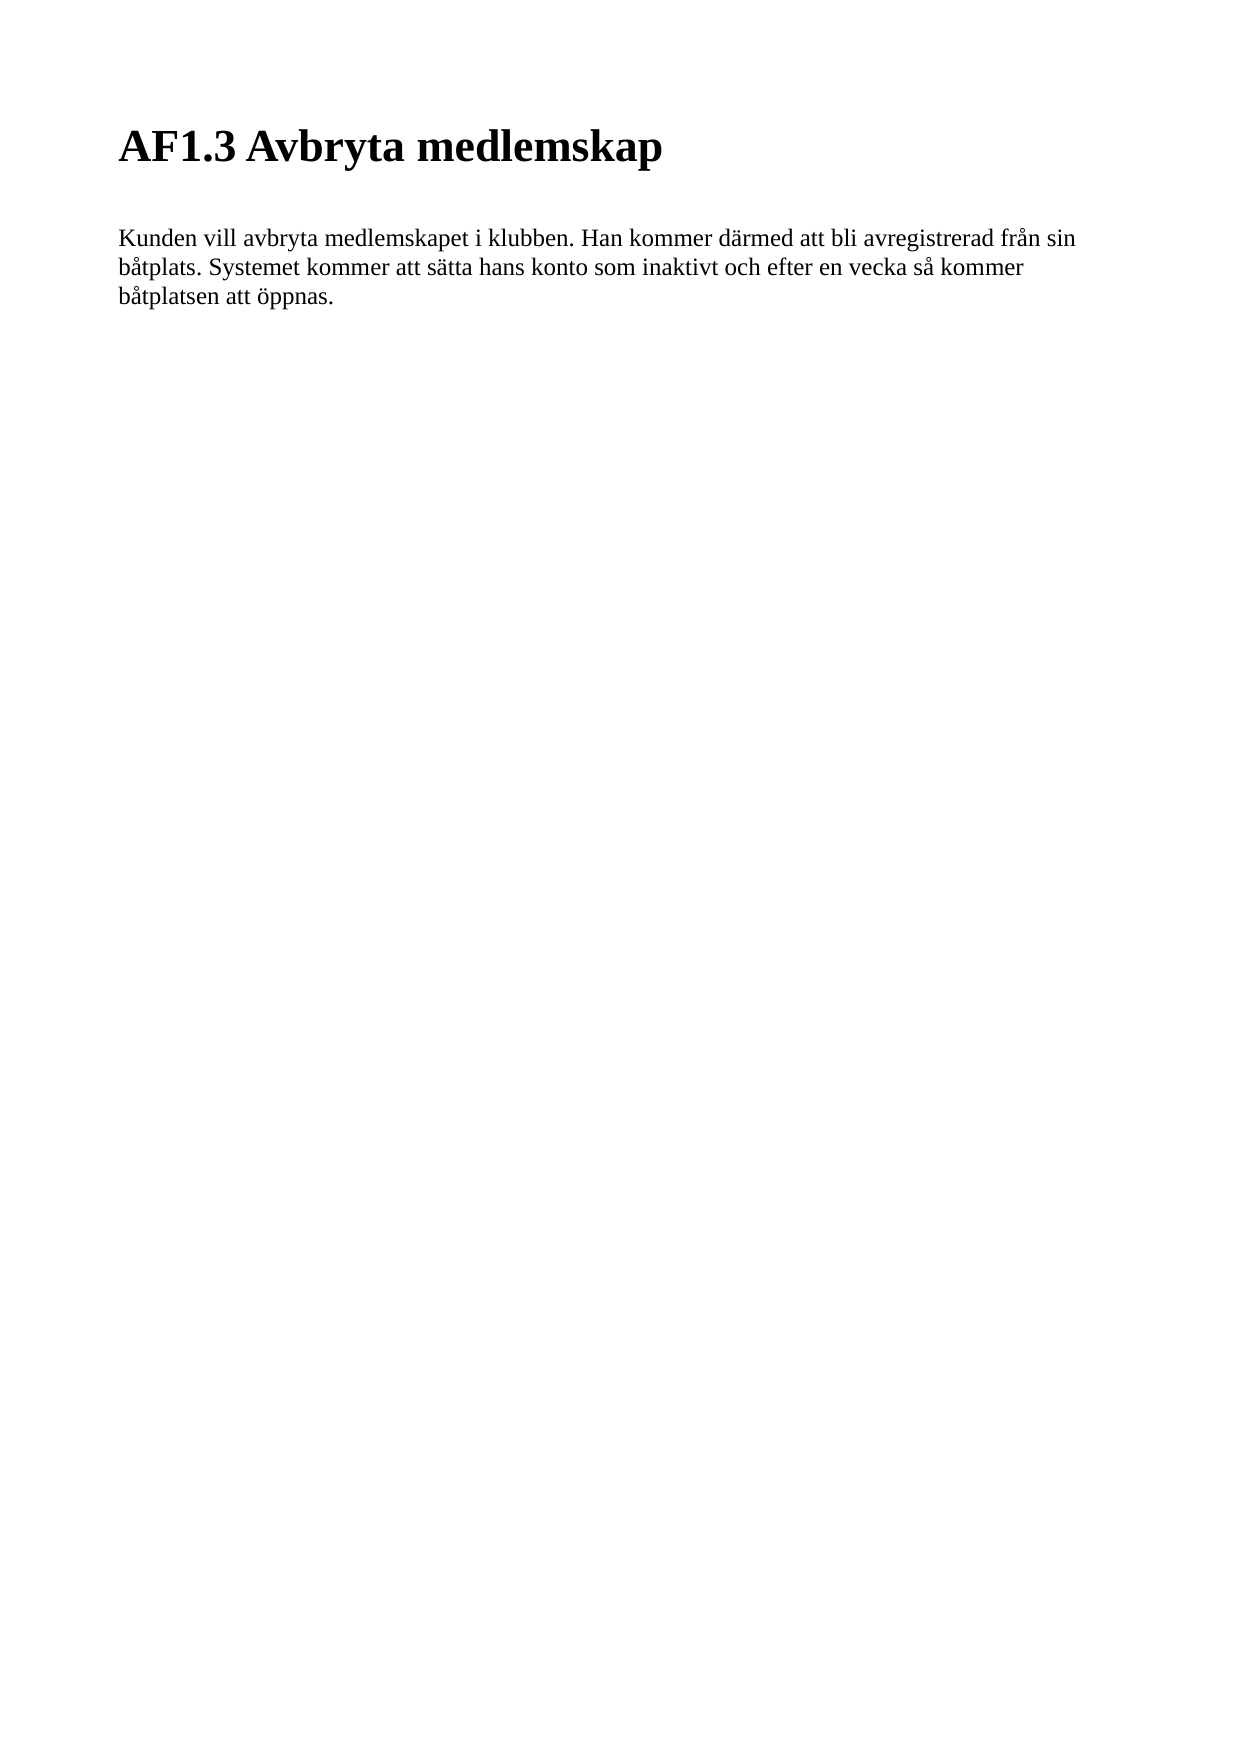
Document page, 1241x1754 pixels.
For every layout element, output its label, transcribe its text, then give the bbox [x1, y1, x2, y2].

text AF1.3 Avbryta medlemskap [118, 118, 1122, 171]
text Kunden vill avbryta medlemskapet i klubben. Han kommer därmed att bli avregistrerad från sin båtplats. Systemet kommer att sätta hans konto som inaktivt och efter en vecka så kommer båtplatsen att öppnas. [118, 223, 1122, 310]
